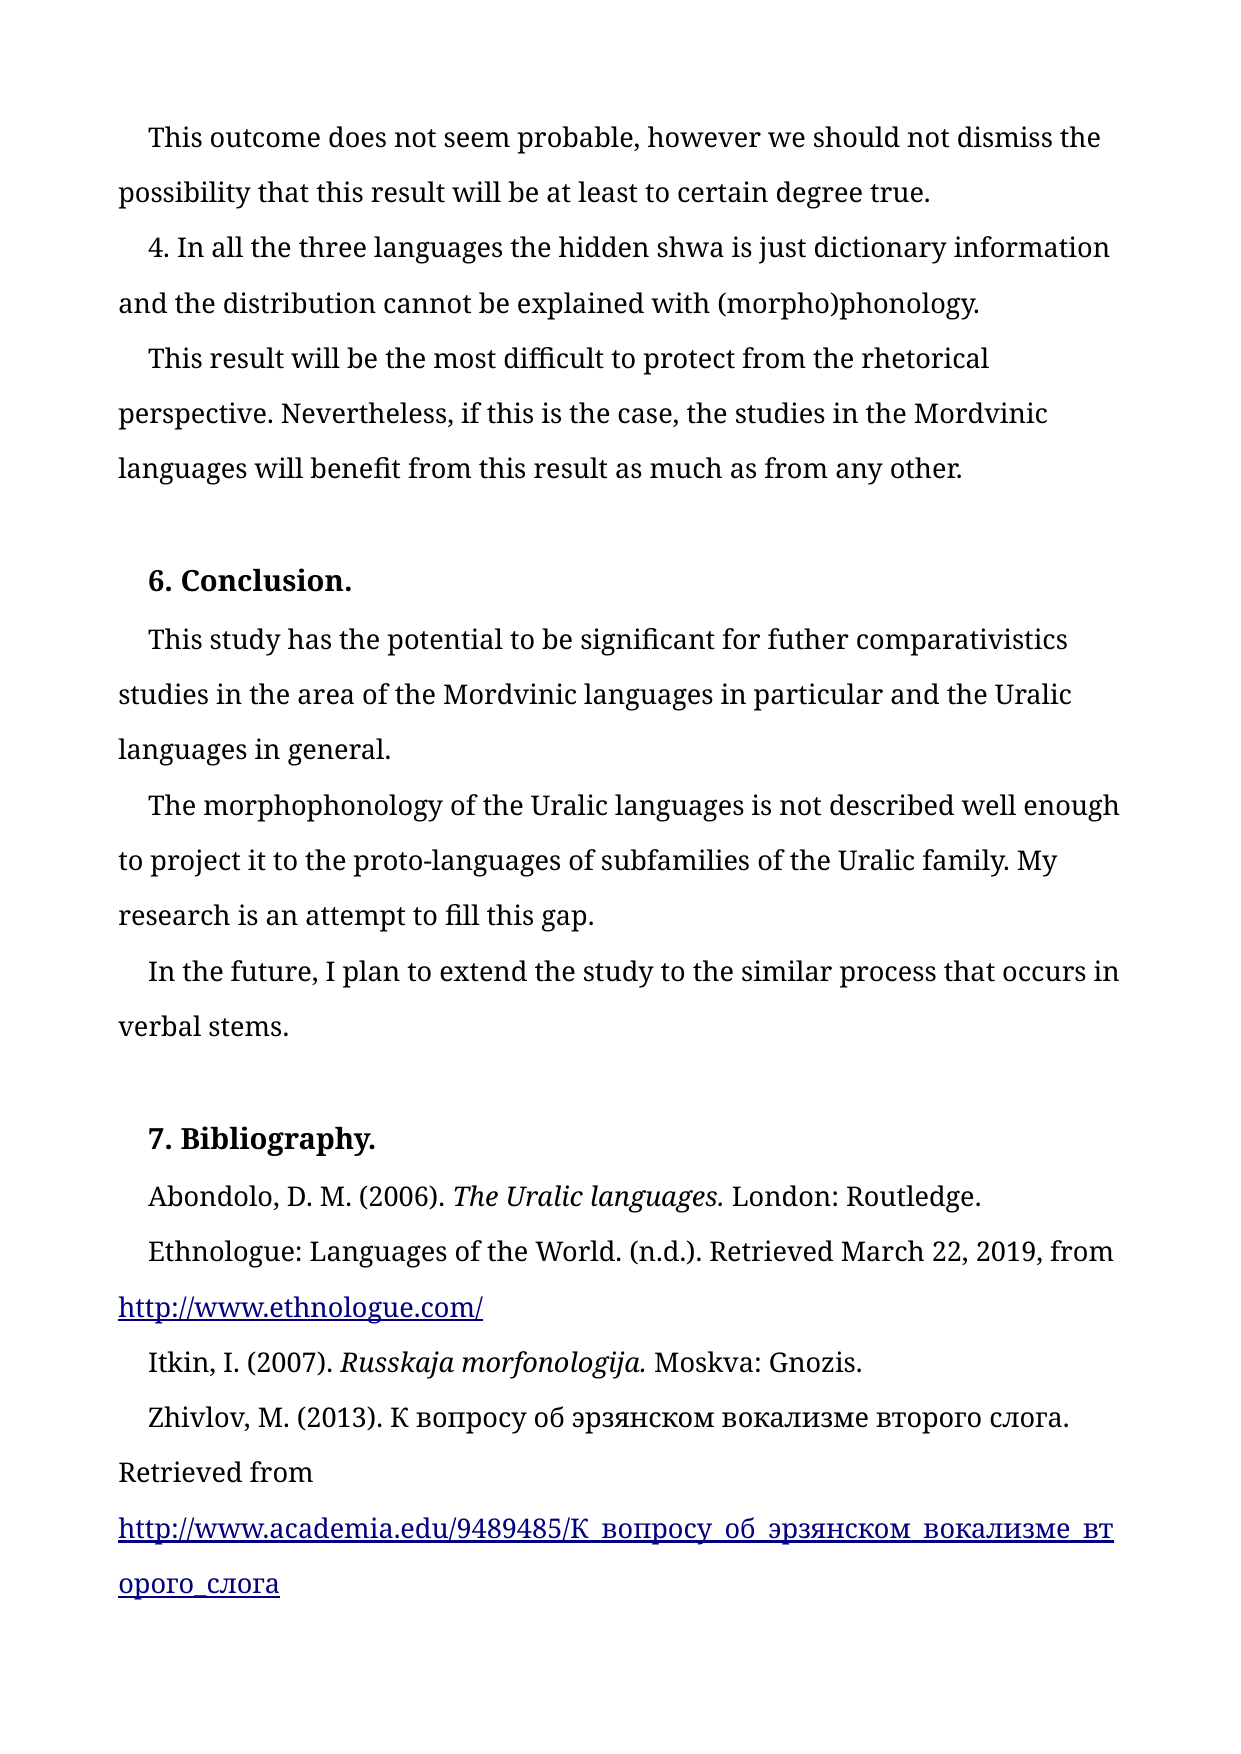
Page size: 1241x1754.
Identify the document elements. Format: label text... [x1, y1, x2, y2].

text Abondolo, D. M. (2006). The Uralic languages. London: Routledge. [118, 1177, 1122, 1214]
text Zhivlov, M. (2013). К вопросу об эрзянском вокализме второго слога. Retrieved from http://www.academia.edu/9489485/К_вопросу_об_эрзянском_вокализме_второго_слога [118, 1399, 1122, 1601]
text 7. Bibliography. [118, 1118, 1122, 1158]
text This outcome does not seem probable, however we should not dismiss the possibility that this result will be at least to certain degree true. [118, 118, 1122, 210]
text Itkin, I. (2007). Russkaja morfonologija. Moskva: Gnozis. [118, 1343, 1122, 1380]
text Ethnologue: Languages of the World. (n.d.). Retrieved March 22, 2019, from http://www.ethnologue.com/ [118, 1233, 1122, 1325]
text This study has the potential to be significant for futher comparativistics studies in the area of the Mordvinic languages in particular and the Uralic languages in general. [118, 620, 1122, 768]
text 4. In all the three languages the hidden shwa is just dictionary information and the distribution cannot be explained with (morpho)phonology. [118, 229, 1122, 321]
text This result will be the most difficult to protect from the rhetorical perspective. Nevertheless, if this is the case, the studies in the Mordvinic languages will benefit from this result as much as from any other. [118, 339, 1122, 487]
text 6. Conclusion. [118, 561, 1122, 600]
text In the future, I plan to extend the study to the similar process that occurs in verbal stems. [118, 952, 1122, 1044]
text The morphophonology of the Uralic languages is not described well enough to project it to the proto-languages of subfamilies of the Uralic family. My research is an attempt to fill this gap. [118, 786, 1122, 933]
